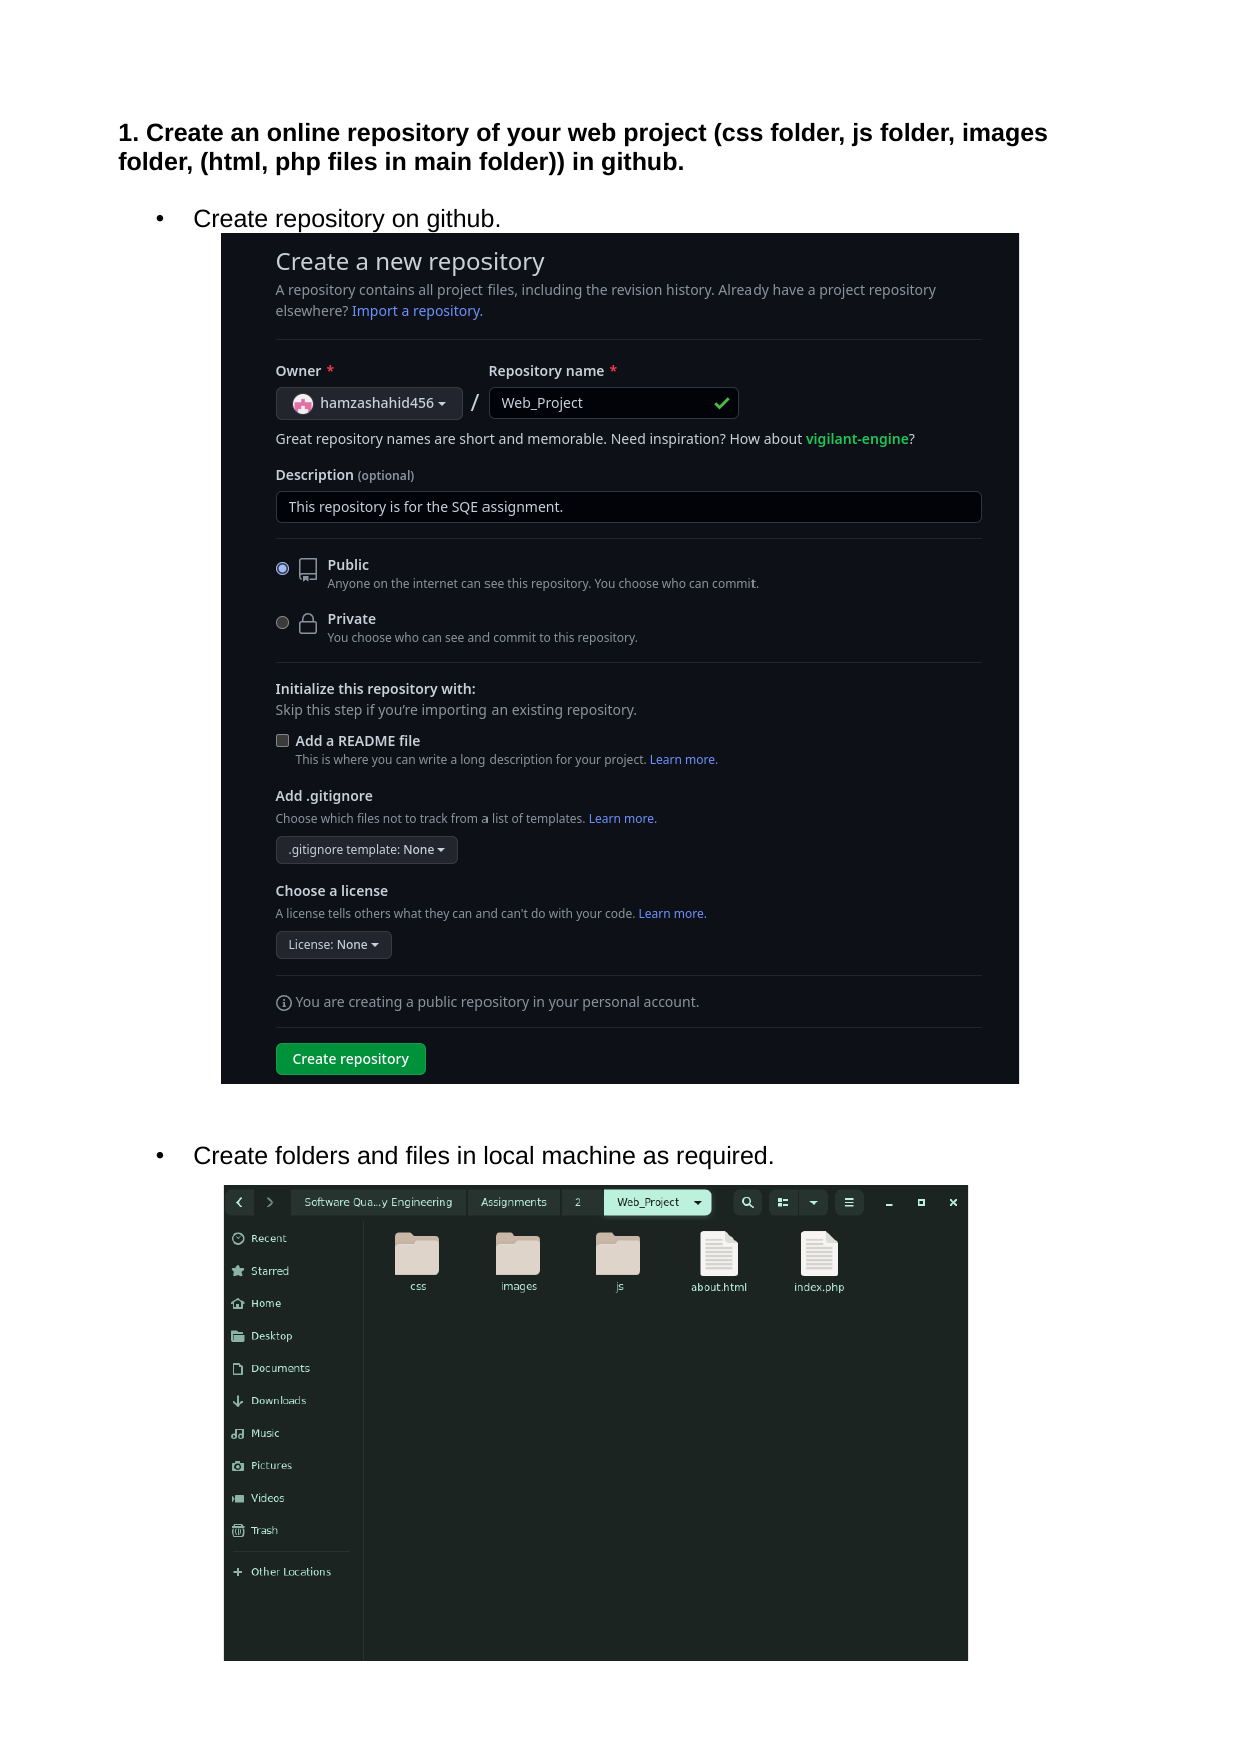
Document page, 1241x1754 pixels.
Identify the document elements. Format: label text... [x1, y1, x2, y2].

list Create repository on github. [156, 204, 1122, 233]
picture [221, 233, 1020, 1084]
picture [223, 1185, 969, 1661]
list Create folders and files in local machine as required. [156, 1141, 1122, 1170]
text 1. Create an online repository of your web project (css folder, js folder, images folder, (html, php files in main folder)) in github. [118, 118, 1122, 176]
